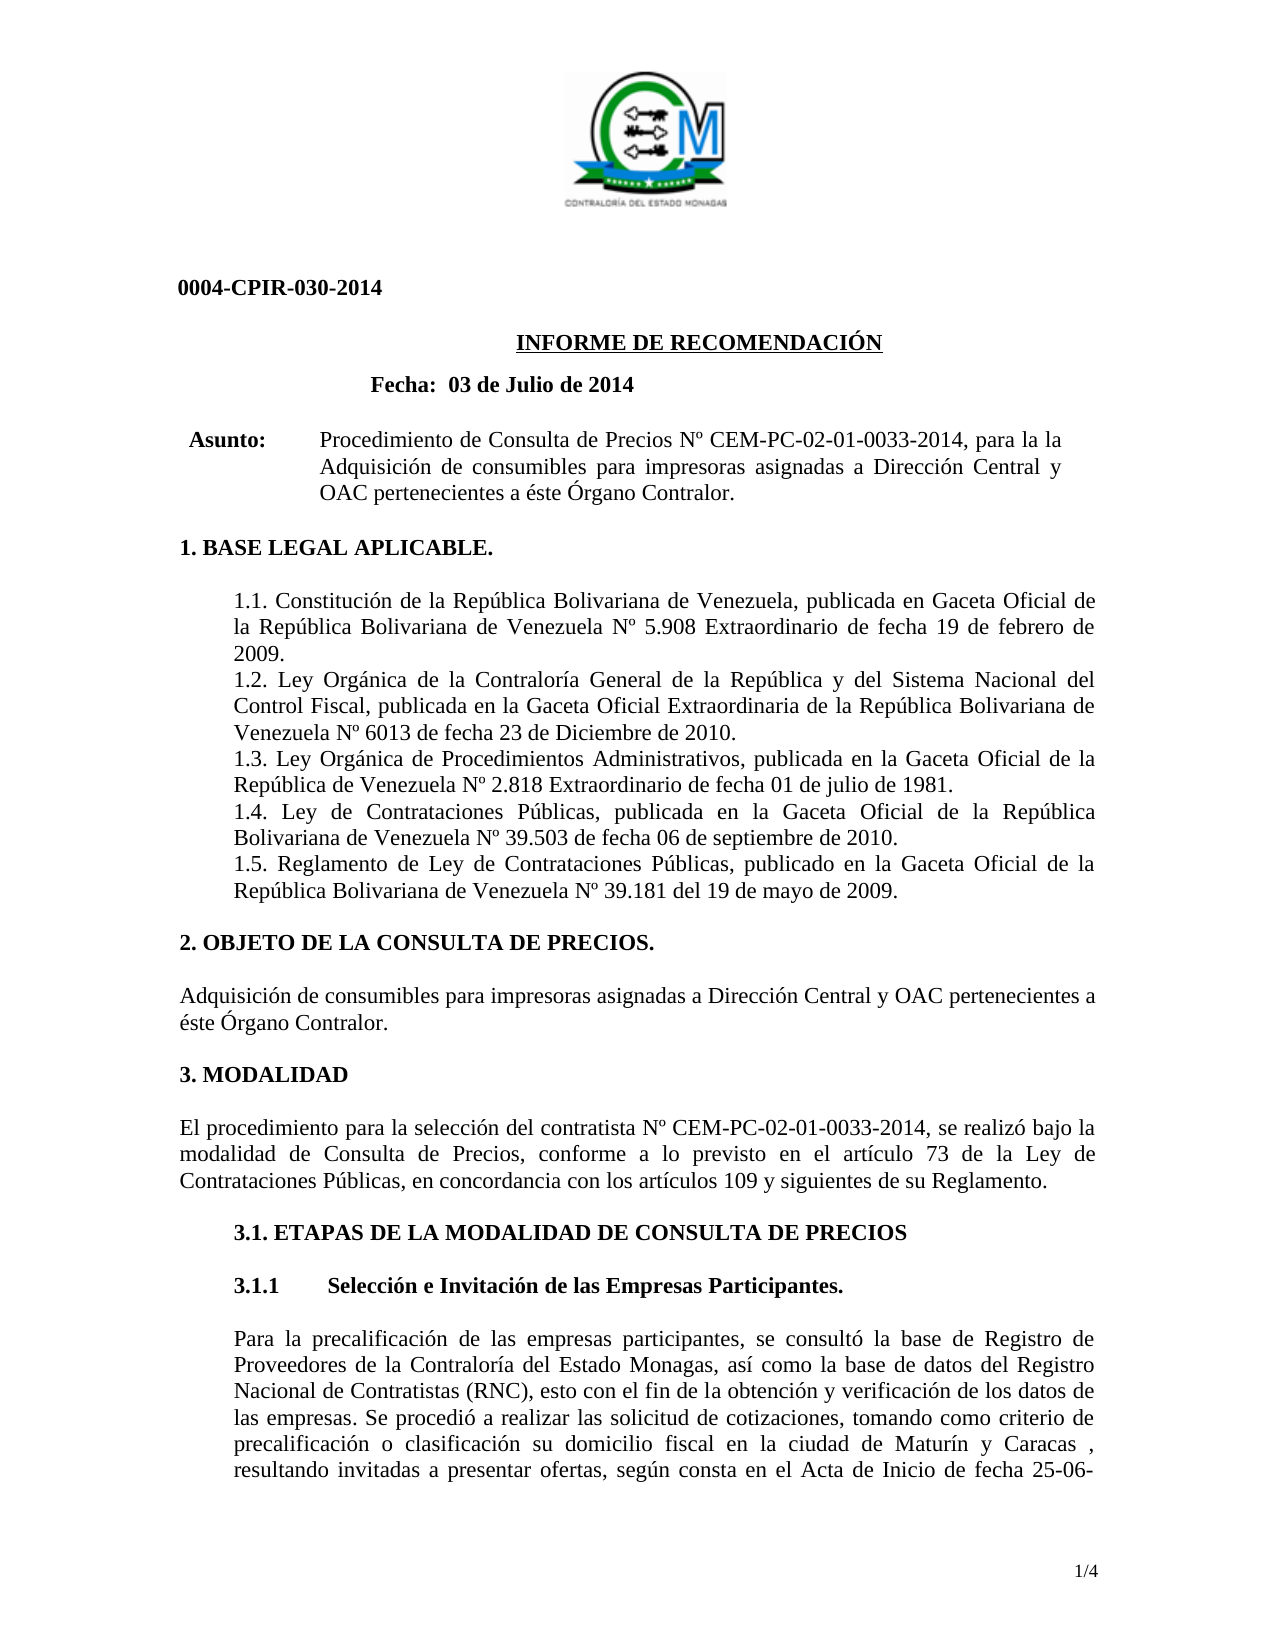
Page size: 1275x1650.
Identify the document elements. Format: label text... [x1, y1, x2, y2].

table_header Asunto: [177, 426, 308, 505]
text 1.3. Ley Orgánica de Procedimientos Administrativos, publicada en la Gaceta Oficial de la República de Venezuela Nº 2.818 Extraordinario de fecha 01 de julio de 1981. [233, 745, 1095, 798]
text 1.1. Constitución de la República Bolivariana de Venezuela, publicada en Gaceta Oficial de la República Bolivariana de Venezuela Nº 5.908 Extraordinario de fecha 19 de febrero de 2009. [233, 587, 1095, 666]
text Para la precalificación de las empresas participantes, se consultó la base de Registro de Proveedores de la Contraloría del Estado Monagas, así como la base de datos del Registro Nacional de Contratistas (RNC), esto con el fin de la obtención y verificación de los datos de las empresas. Se procedió a realizar las solicitud de cotizaciones, tomando como criterio de precalificación o clasificación su domicilio fiscal en la ciudad de Maturín y Caracas , resultando invitadas a presentar ofertas, según consta en el Acta de Inicio de fecha 25-06- [233, 1325, 1094, 1483]
table_header INFORME DE RECOMENDACIÓN [359, 313, 1039, 371]
text Adquisición de consumibles para impresoras asignadas a Dirección Central y OAC pertenecientes a éste Órgano Contralor. [179, 982, 1098, 1035]
text El procedimiento para la selección del contratista Nº CEM-PC-02-01-0033-2014, se realizó bajo la modalidad de Consulta de Precios, conforme a lo previsto en el artículo 73 de la Ley de Contrataciones Públicas, en concordancia con los artículos 109 y siguientes de su Reglamento. [179, 1114, 1096, 1193]
text 0004-CPIR-030-2014 [177, 274, 1098, 301]
text 1.4. Ley de Contrataciones Públicas, publicada en la Gaceta Oficial de la República Bolivariana de Venezuela Nº 39.503 de fecha 06 de septiembre de 2010. [233, 798, 1095, 850]
list Selección e Invitación de las Empresas Participantes. [233, 1272, 1096, 1298]
text 2. OBJETO DE LA CONSULTA DE PRECIOS. [179, 929, 1096, 956]
text 1. BASE LEGAL APLICABLE. [179, 534, 1096, 561]
picture [562, 69, 730, 210]
text 3.1. ETAPAS DE LA MODALIDAD DE CONSULTA DE PRECIOS [233, 1219, 1096, 1246]
table_header Procedimiento de Consulta de Precios Nº CEM-PC-02-01-0033-2014, para la la Adquisición de consumibles para impresoras asignadas a Dirección Central y OAC pertenecientes a éste Órgano Contralor. [308, 426, 1074, 505]
text 3. MODALIDAD [179, 1061, 1096, 1088]
text 1.2. Ley Orgánica de la Contraloría General de la República y del Sistema Nacional del Control Fiscal, publicada en la Gaceta Oficial Extraordinaria de la República Bolivariana de Venezuela Nº 6013 de fecha 23 de Diciembre de 2010. [233, 666, 1095, 745]
text 1.5. Reglamento de Ley de Contrataciones Públicas, publicado en la Gaceta Oficial de la República Bolivariana de Venezuela Nº 39.181 del 19 de mayo de 2009. [233, 850, 1095, 903]
table_cell Fecha: 03 de Julio de 2014 [359, 371, 1039, 398]
